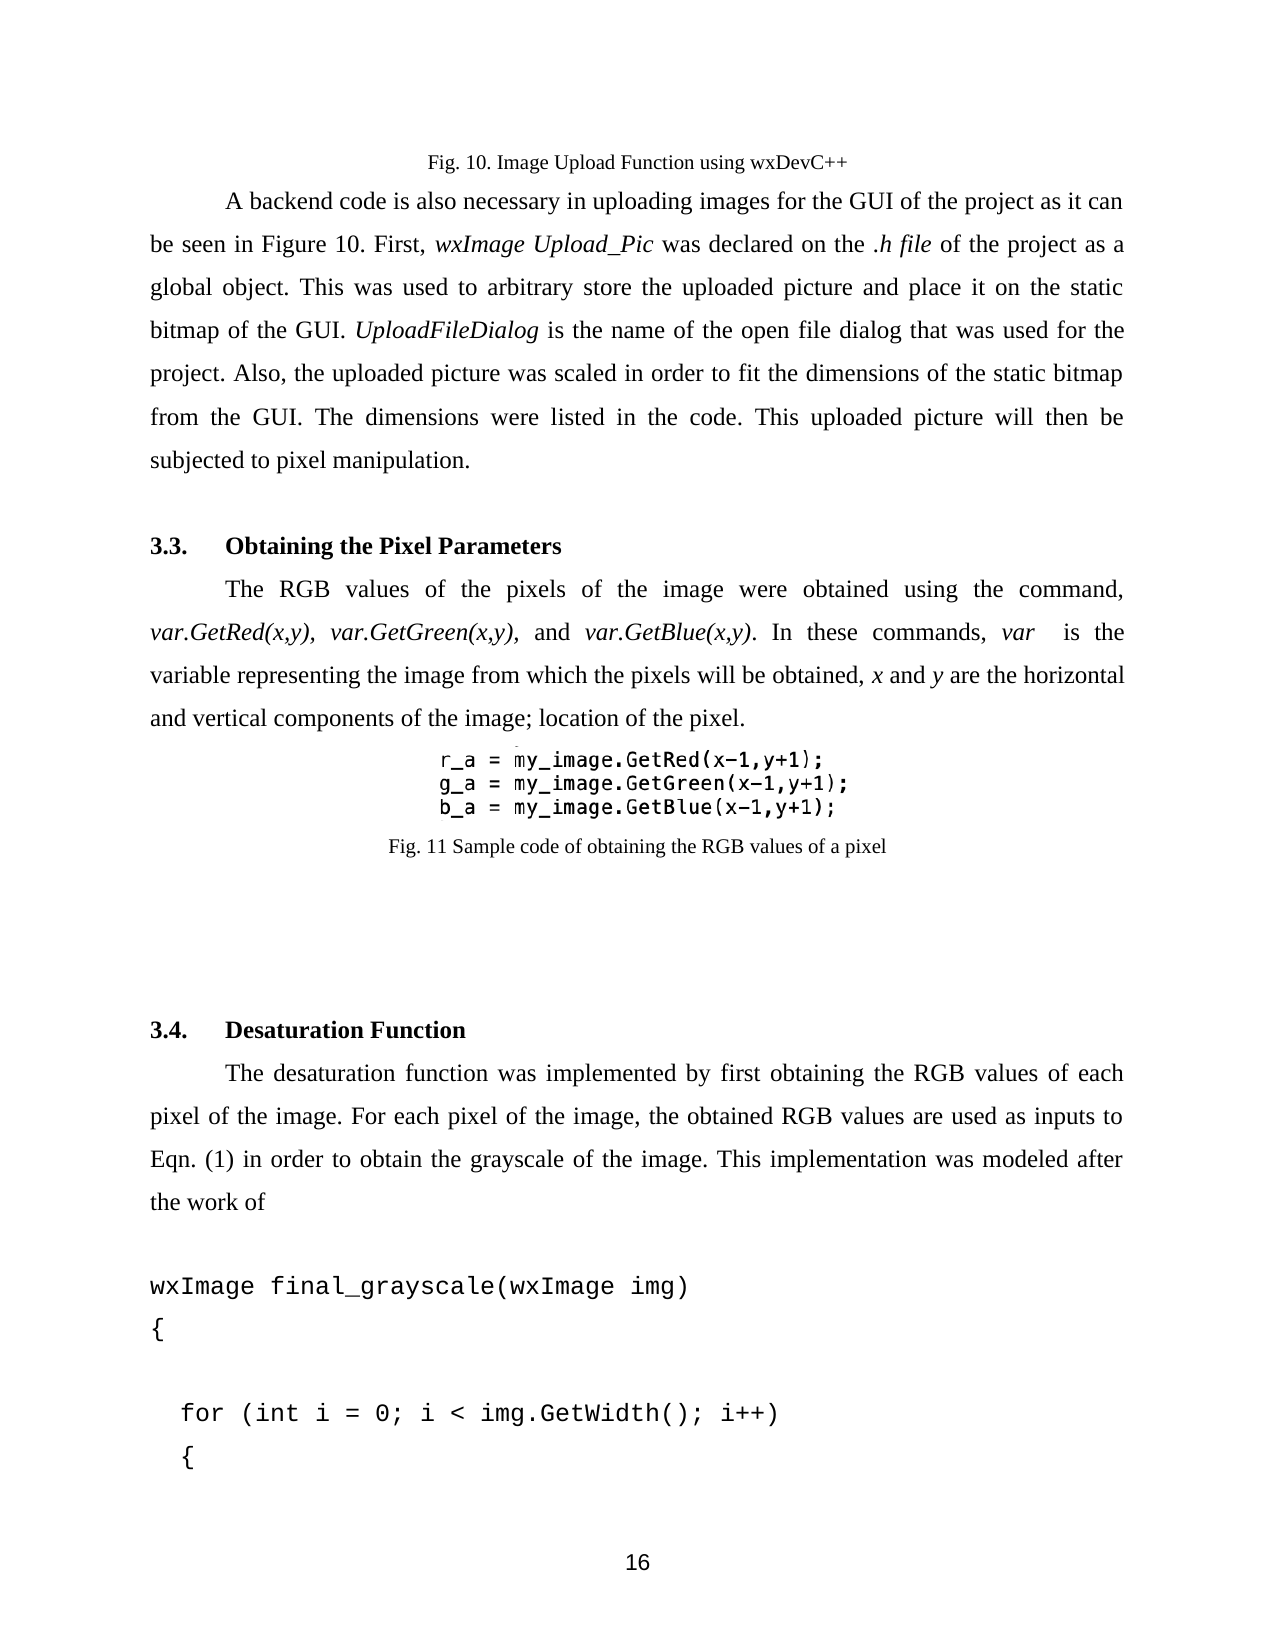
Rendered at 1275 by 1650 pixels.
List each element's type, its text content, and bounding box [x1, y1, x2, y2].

text A backend code is also necessary in uploading images for the GUI of the project as it can be seen in Figure 10. First, wxImage Upload_Pic was declared on the .h file of the project as a global object. This was used to arbitrary store the uploaded picture and place it on the static bitmap of the GUI. UploadFileDialog is the name of the open file dialog that was used for the project. Also, the uploaded picture was scaled in order to fit the dimensions of the static bitmap from the GUI. The dimensions were listed in the code. This uploaded picture will then be subjected to pixel manipulation. [150, 186, 1125, 473]
text wxImage final_grayscale(wxImage img) [150, 1273, 1125, 1302]
text Fig. 10. Image Upload Function using wxDevC++ [150, 150, 1125, 174]
text for (int i = 0; i < img.GetWidth(); i++) [150, 1401, 1125, 1429]
text The RGB values of the pixels of the image were obtained using the command, var.GetRed(x,y), var.GetGreen(x,y), and var.GetBlue(x,y). In these commands, var is the variable representing the image from which the pixels will be obtained, x and y are the horizontal and vertical components of the image; location of the pixel. [150, 574, 1125, 732]
text { [150, 1316, 1125, 1344]
picture [426, 746, 855, 821]
list Obtaining the Pixel Parameters [187, 531, 1125, 560]
text { [150, 1443, 1125, 1472]
text The desaturation function was implemented by first obtaining the RGB values of each pixel of the image. For each pixel of the image, the obtained RGB values are used as inputs to Eqn. (1) in order to obtain the grayscale of the image. This implementation was modeled after the work of [150, 1058, 1125, 1216]
text Fig. 11 Sample code of obtaining the RGB values of a pixel [150, 834, 1125, 858]
list Desaturation Function [187, 1015, 1125, 1043]
